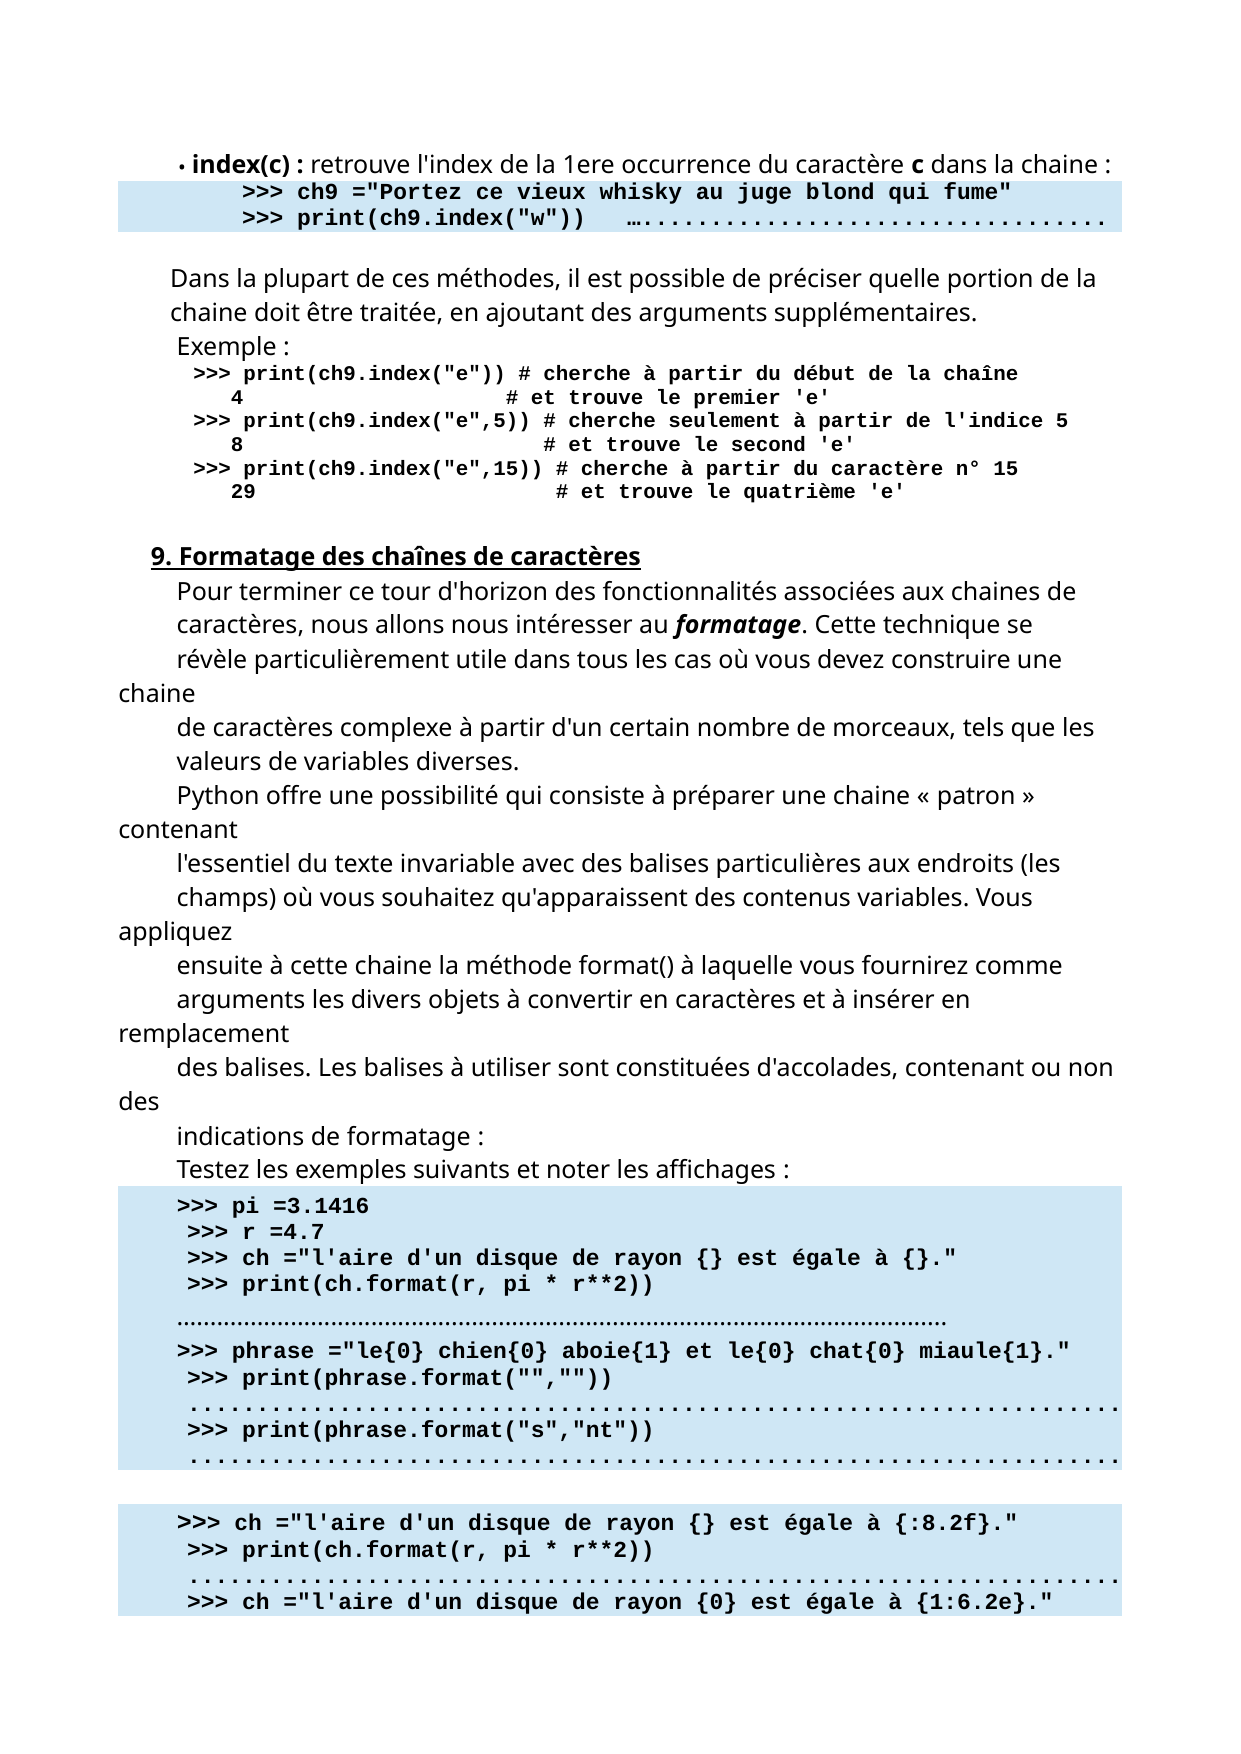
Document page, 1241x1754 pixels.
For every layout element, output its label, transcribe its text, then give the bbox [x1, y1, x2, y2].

text arguments les divers objets à convertir en caractères et à insérer en remplacement [118, 982, 1122, 1050]
text Dans la plupart de ces méthodes, il est possible de préciser quelle portion de la [118, 261, 1122, 295]
text >>> phrase ="le{0} chien{0} aboie{1} et le{0} chat{0} miaule{1}." [118, 1332, 1122, 1366]
text >>> r =4.7 [118, 1220, 1122, 1246]
text >>> print(phrase.format("s","nt")) [118, 1418, 1122, 1444]
text champs) où vous souhaitez qu'apparaissent des contenus variables. Vous appliquez [118, 880, 1122, 948]
text 8 # et trouve le second 'e' [118, 434, 1122, 458]
text • index(c) : retrouve l'index de la 1ere occurrence du caractère c dans la chaine : [118, 147, 1122, 181]
text chaine doit être traitée, en ajoutant des arguments supplémentaires. [118, 295, 1122, 329]
text Python offre une possibilité qui consiste à préparer une chaine « patron » contenant [118, 777, 1122, 846]
text >>> pi =3.1416 [118, 1186, 1122, 1220]
text >>> ch ="l'aire d'un disque de rayon {} est égale à {}." [118, 1246, 1122, 1272]
text ensuite à cette chaine la méthode format() à laquelle vous fournirez comme [118, 948, 1122, 982]
text 9. Formatage des chaînes de caractères [118, 539, 1122, 573]
text de caractères complexe à partir d'un certain nombre de morceaux, tels que les [118, 709, 1122, 743]
text indications de formatage : [118, 1118, 1122, 1152]
text >>> print(ch.format(r, pi * r**2)) [118, 1272, 1122, 1298]
text caractères, nous allons nous intéresser au formatage. Cette technique se [118, 607, 1122, 641]
text 29 # et trouve le quatrième 'e' [118, 481, 1122, 505]
text >>> print(phrase.format("","")) [118, 1366, 1122, 1392]
text .................................................................... [118, 1564, 1122, 1590]
text >>> print(ch9.index("e",5)) # cherche seulement à partir de l'indice 5 [118, 410, 1122, 434]
text .................................................................... [118, 1392, 1122, 1418]
text 4 # et trouve le premier 'e' [118, 387, 1122, 410]
text révèle particulièrement utile dans tous les cas où vous devez construire une chaine [118, 641, 1122, 709]
text Testez les exemples suivants et noter les affichages : [118, 1152, 1122, 1186]
text .................................................................... [118, 1444, 1122, 1470]
text l'essentiel du texte invariable avec des balises particulières aux endroits (les [118, 846, 1122, 880]
text des balises. Les balises à utiliser sont constituées d'accolades, contenant ou non des [118, 1050, 1122, 1118]
text …................................................................................................................ [118, 1298, 1122, 1332]
text >>> print(ch9.index("e",15)) # cherche à partir du caractère n° 15 [118, 458, 1122, 481]
text Exemple : [118, 329, 1122, 363]
text >>> print(ch9.index("w")) ….................................. [118, 207, 1122, 232]
text Pour terminer ce tour d'horizon des fonctionnalités associées aux chaines de [118, 573, 1122, 607]
text >>> ch9 ="Portez ce vieux whisky au juge blond qui fume" [118, 181, 1122, 207]
text >>> ch ="l'aire d'un disque de rayon {} est égale à {:8.2f}." [118, 1504, 1122, 1538]
text >>> print(ch.format(r, pi * r**2)) [118, 1538, 1122, 1564]
text >>> print(ch9.index("e")) # cherche à partir du début de la chaîne [118, 363, 1122, 387]
text valeurs de variables diverses. [118, 743, 1122, 777]
text >>> ch ="l'aire d'un disque de rayon {0} est égale à {1:6.2e}." [118, 1590, 1122, 1616]
